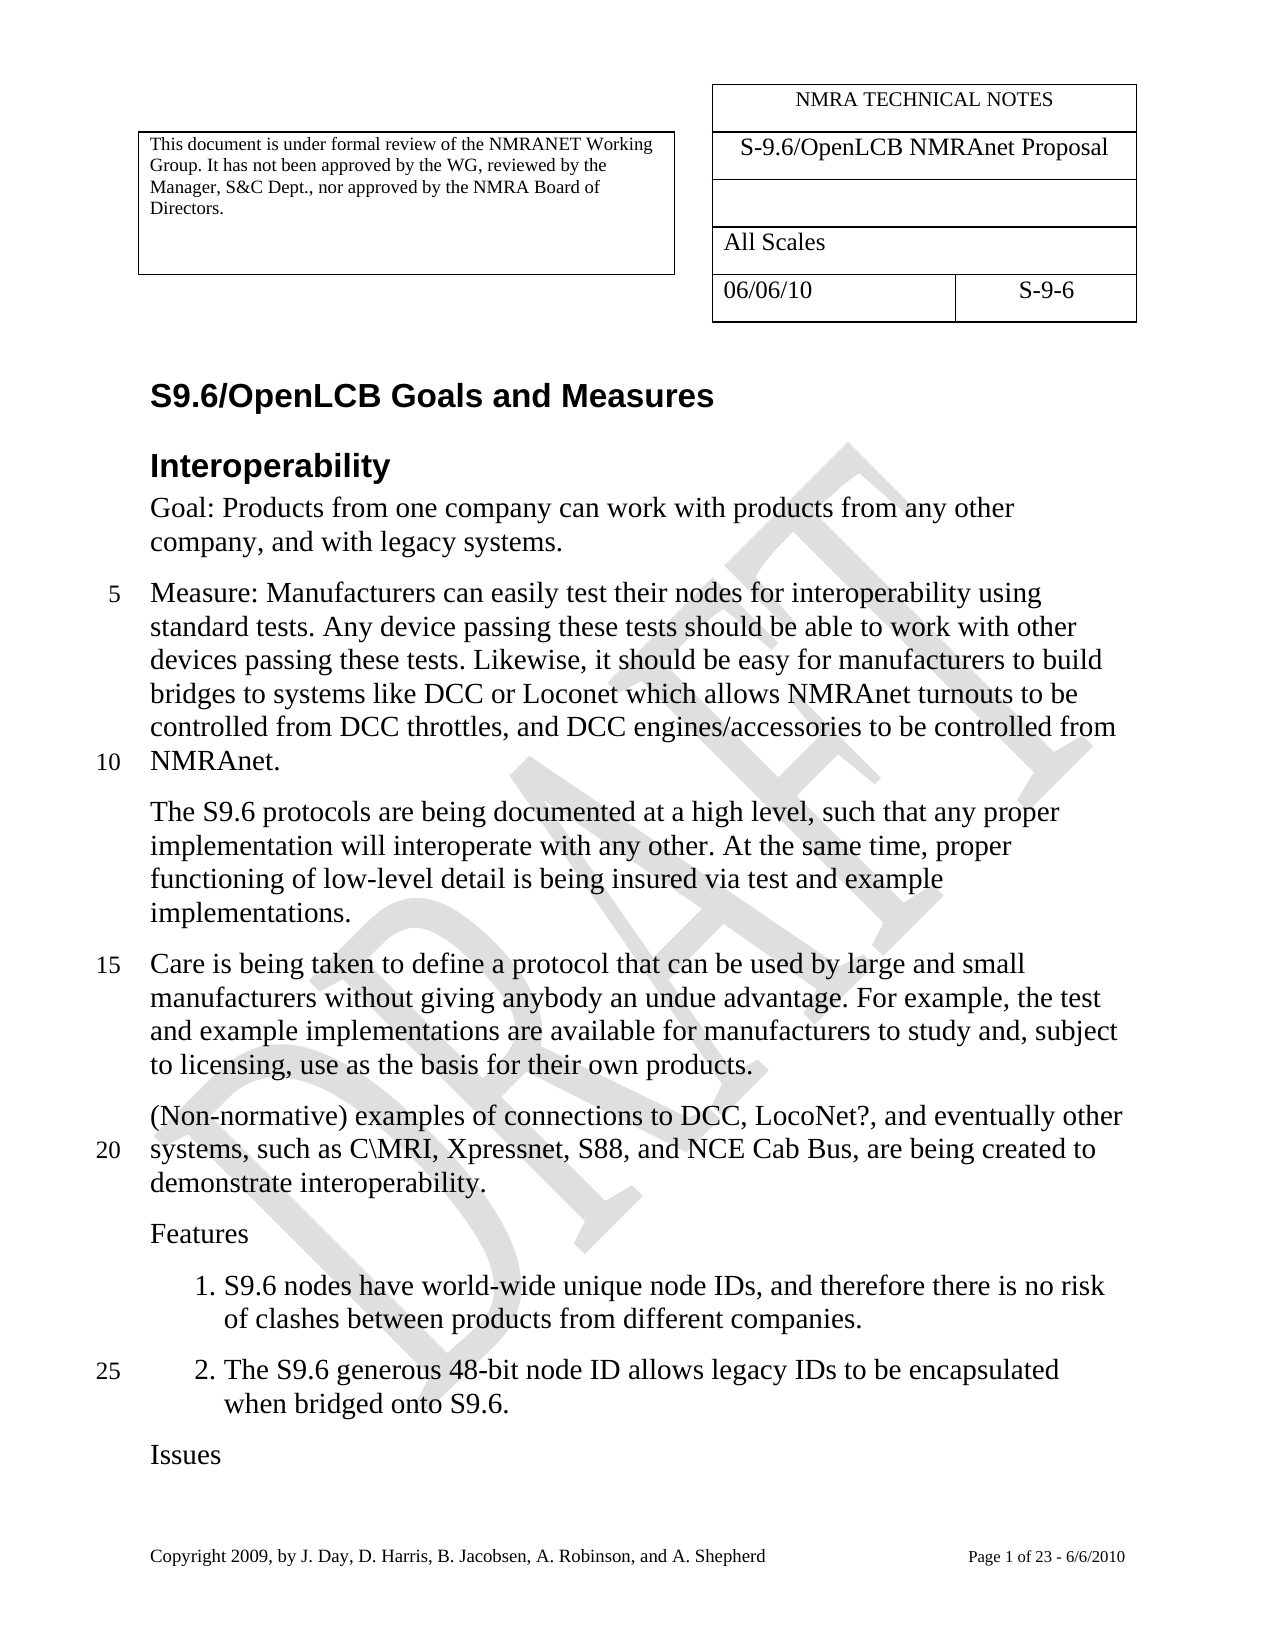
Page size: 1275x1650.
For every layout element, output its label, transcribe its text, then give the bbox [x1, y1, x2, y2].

text (Non-normative) examples of connections to DCC, LocoNet?, and eventually other systems, such as C\MRI, Xpressnet, S88, and NCE Cab Bus, are being created to demonstrate interoperability. [504, 1098, 1125, 1199]
text The S9.6 protocols are being documented at a high level, such that any proper implementation will interoperate with any other. At the same time, proper functioning of low-level detail is being insured via test and example implementations. [798, 794, 1125, 928]
subtitle S9.6/OpenLCB Goals and Measures [150, 376, 1125, 415]
text Goal: Products from one company can work with products from any other company, and with legacy systems. [150, 491, 797, 558]
text The S9.6 protocols are being documented at a high level, such that any proper implementation will interoperate with any other. At the same time, proper functioning of low-level detail is being insured via test and example implementations. [559, 815, 700, 928]
text The S9.6 protocols are being documented at a high level, such that any proper implementation will interoperate with any other. At the same time, proper functioning of low-level detail is being insured via test and example implementations. [588, 794, 882, 928]
text Measure: Manufacturers can easily test their nodes for interoperability using standard tests. Any device passing these tests should be able to work with other devices passing these tests. Likewise, it should be easy for manufacturers to build bridges to systems like DCC or Loconet which allows NMRAnet turnouts to be controlled from DCC throttles, and DCC engines/accessories to be controlled from NMRAnet. [878, 575, 1125, 777]
list S9.6 nodes have world-wide unique node IDs, and therefore there is no risk of clashes between products from different companies. [194, 1268, 387, 1335]
text [312, 1216, 483, 1250]
text (Non-normative) examples of connections to DCC, LocoNet?, and eventually other systems, such as C\MRI, Xpressnet, S88, and NCE Cab Bus, are being created to demonstrate interoperability. [212, 1098, 448, 1199]
list The S9.6 generous 48-bit node ID allows legacy IDs to be encapsulated when bridged onto S9.6. [194, 1352, 1125, 1419]
subtitle [854, 446, 1125, 484]
text Goal: Products from one company can work with products from any other company, and with legacy systems. [818, 491, 1125, 558]
text Care is being taken to define a protocol that can be used by large and small manufacturers without giving anybody an undue advantage. For example, the test and example implementations are available for manufacturers to study and, subject to licensing, use as the basis for their own products. [369, 946, 515, 1077]
text Care is being taken to define a protocol that can be used by large and small manufacturers without giving anybody an undue advantage. For example, the test and example implementations are available for manufacturers to study and, subject to licensing, use as the basis for their own products. [669, 946, 1125, 1080]
text Care is being taken to define a protocol that can be used by large and small manufacturers without giving anybody an undue advantage. For example, the test and example implementations are available for manufacturers to study and, subject to licensing, use as the basis for their own products. [500, 946, 718, 1080]
text The S9.6 protocols are being documented at a high level, such that any proper implementation will interoperate with any other. At the same time, proper functioning of low-level detail is being insured via test and example implementations. [150, 794, 613, 928]
text [590, 1216, 1125, 1250]
text Measure: Manufacturers can easily test their nodes for interoperability using standard tests. Any device passing these tests should be able to work with other devices passing these tests. Likewise, it should be easy for manufacturers to build bridges to systems like DCC or Loconet which allows NMRAnet turnouts to be controlled from DCC throttles, and DCC engines/accessories to be controlled from NMRAnet. [670, 575, 1033, 777]
text (Non-normative) examples of connections to DCC, LocoNet?, and eventually other systems, such as C\MRI, Xpressnet, S88, and NCE Cab Bus, are being created to demonstrate interoperability. [395, 1098, 561, 1199]
subtitle Interoperability [150, 446, 842, 484]
text [499, 1216, 584, 1250]
text Issues [150, 1437, 1125, 1471]
text Features [150, 1216, 302, 1250]
list S9.6 nodes have world-wide unique node IDs, and therefore there is no risk of clashes between products from different companies. [506, 1268, 1125, 1335]
text (Non-normative) examples of connections to DCC, LocoNet?, and eventually other systems, such as C\MRI, Xpressnet, S88, and NCE Cab Bus, are being created to demonstrate interoperability. [150, 1098, 251, 1199]
text Measure: Manufacturers can easily test their nodes for interoperability using standard tests. Any device passing these tests should be able to work with other devices passing these tests. Likewise, it should be easy for manufacturers to build bridges to systems like DCC or Loconet which allows NMRAnet turnouts to be controlled from DCC throttles, and DCC engines/accessories to be controlled from NMRAnet. [150, 575, 780, 777]
list S9.6 nodes have world-wide unique node IDs, and therefore there is no risk of clashes between products from different companies. [364, 1268, 494, 1335]
text Care is being taken to define a protocol that can be used by large and small manufacturers without giving anybody an undue advantage. For example, the test and example implementations are available for manufacturers to study and, subject to licensing, use as the basis for their own products. [150, 946, 442, 1080]
